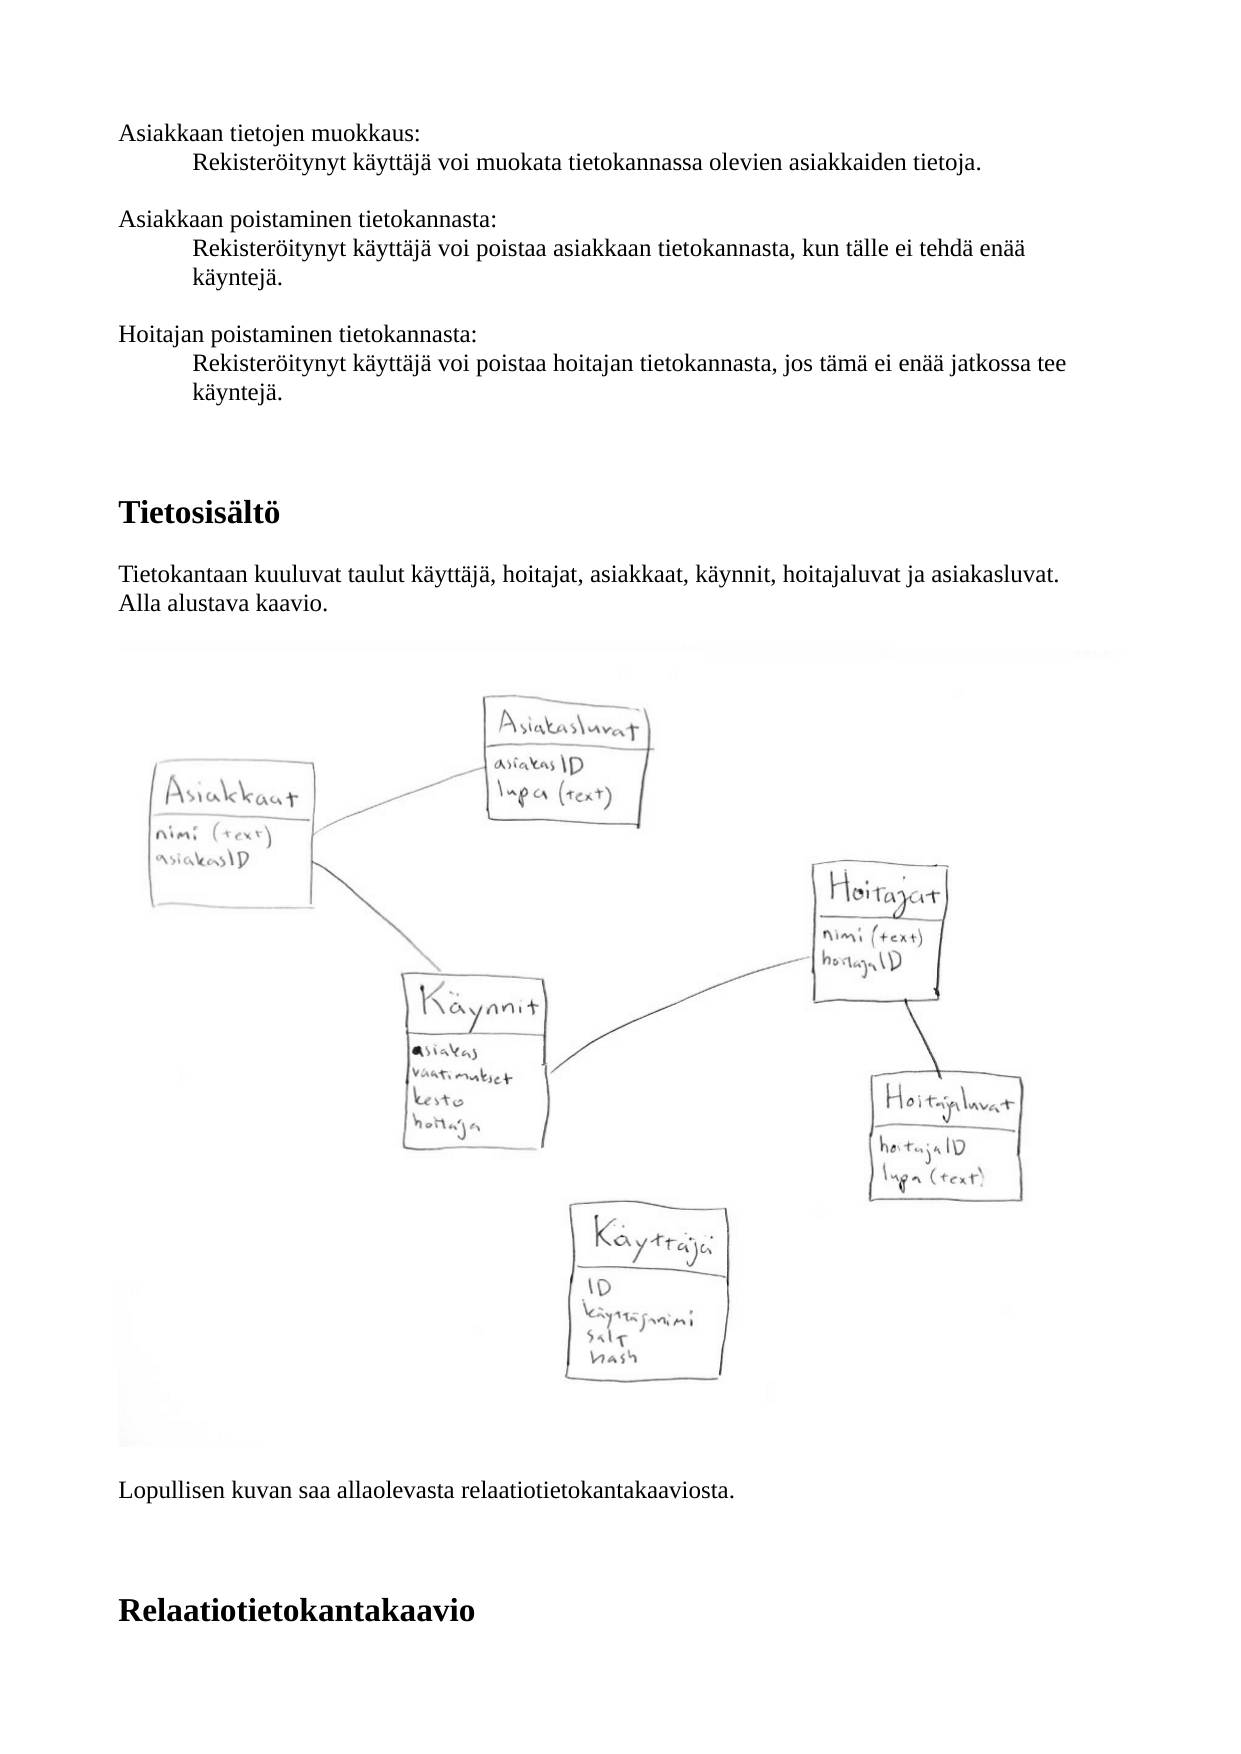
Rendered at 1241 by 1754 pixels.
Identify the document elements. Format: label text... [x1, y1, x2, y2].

text Rekisteröitynyt käyttäjä voi muokata tietokannassa olevien asiakkaiden tietoja. [118, 147, 1122, 176]
text Rekisteröitynyt käyttäjä voi poistaa asiakkaan tietokannasta, kun tälle ei tehdä enää käyntejä. [118, 233, 1122, 291]
picture [118, 645, 1123, 1447]
text Rekisteröitynyt käyttäjä voi poistaa hoitajan tietokannasta, jos tämä ei enää jatkossa tee käyntejä. [118, 348, 1122, 406]
text Asiakkaan poistaminen tietokannasta: [118, 204, 1122, 233]
text Tietokantaan kuuluvat taulut käyttäjä, hoitajat, asiakkaat, käynnit, hoitajaluvat ja asiakasluvat. [118, 559, 1122, 588]
text Tietosisältö [118, 492, 1122, 530]
text Asiakkaan tietojen muokkaus: [118, 118, 1122, 147]
text Relaatiotietokantakaavio [118, 1590, 1122, 1628]
text Lopullisen kuvan saa allaolevasta relaatiotietokantakaaviosta. [118, 1475, 1122, 1504]
text Alla alustava kaavio. [118, 588, 1122, 616]
text Hoitajan poistaminen tietokannasta: [118, 319, 1122, 348]
